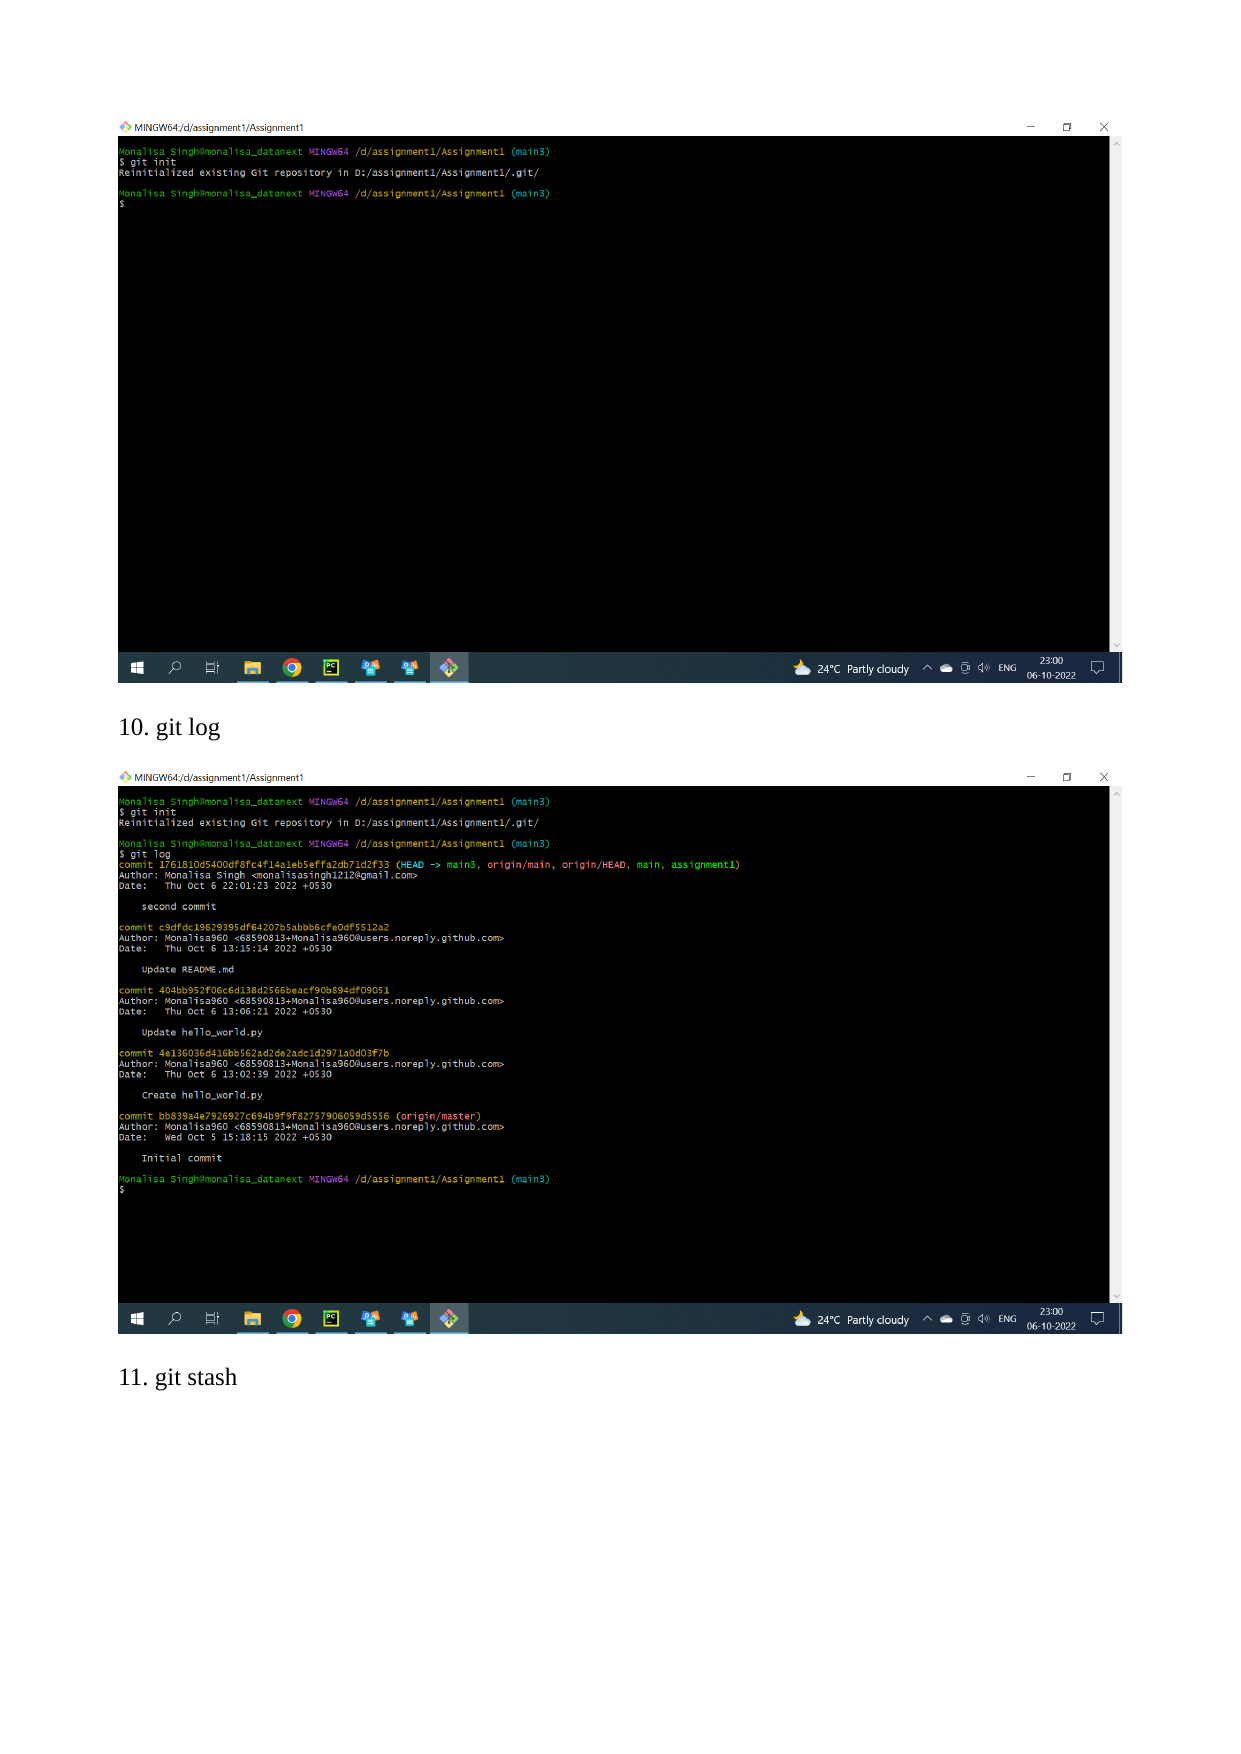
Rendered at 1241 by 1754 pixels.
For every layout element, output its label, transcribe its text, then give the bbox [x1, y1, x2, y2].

picture [118, 769, 1123, 1334]
picture [118, 118, 1123, 683]
text 10. git log [118, 712, 1122, 740]
text 11. git stash [118, 1362, 1122, 1391]
